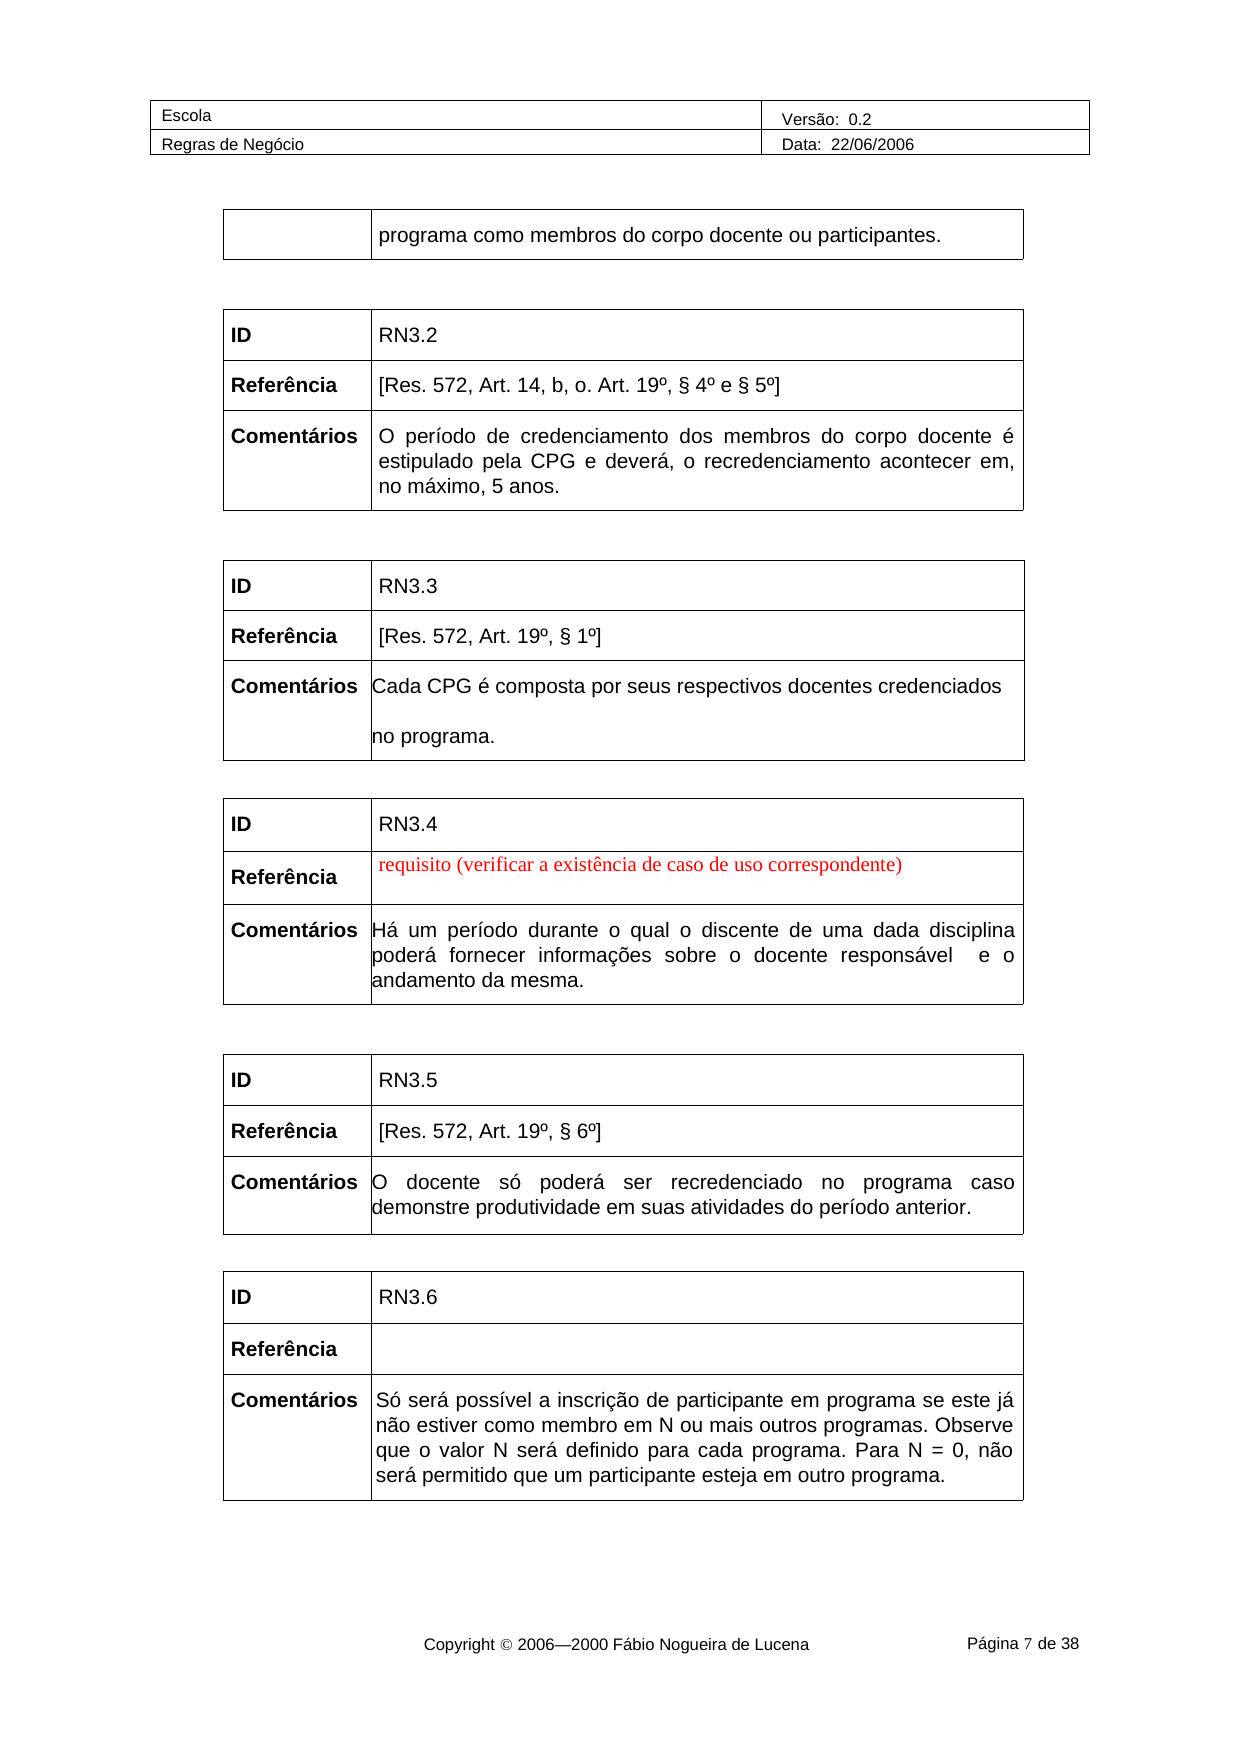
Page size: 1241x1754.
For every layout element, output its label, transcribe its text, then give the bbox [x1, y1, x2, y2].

table_cell Comentários [224, 661, 371, 760]
table_cell requisito (verificar a existência de caso de uso correspondente) [372, 852, 1023, 904]
table_header RN3.3 [372, 561, 1024, 610]
table_cell Referência [224, 1324, 371, 1374]
table_cell Comentários [224, 1157, 371, 1233]
table_cell Só será possível a inscrição de participante em programa se este já não estiver como membro em N ou mais outros programas. Observe que o valor N será definido para cada programa. Para N = 0, não será permitido que um participante esteja em outro programa. [372, 1375, 1023, 1499]
table_cell [224, 210, 371, 259]
table_cell Referência [224, 1106, 371, 1156]
table_header RN3.2 [372, 310, 1023, 359]
table_header RN3.4 [372, 799, 1023, 851]
table_cell O docente só poderá ser recredenciado no programa caso demonstre produtividade em suas atividades do período anterior. [372, 1157, 1023, 1233]
table_cell [Res. 572, Art. 14, b, o. Art. 19º, § 4º e § 5º] [372, 361, 1023, 410]
table_cell O período de credenciamento dos membros do corpo docente é estipulado pela CPG e deverá, o recredenciamento acontecer em, no máximo, 5 anos. [372, 411, 1023, 510]
table_header RN3.6 [372, 1272, 1023, 1323]
table_cell Comentários [224, 411, 371, 510]
table_cell Comentários [224, 905, 371, 1004]
table_header ID [224, 561, 371, 610]
table_cell Referência [224, 361, 371, 410]
table_cell Comentários [224, 1375, 371, 1499]
table_header ID [224, 310, 371, 359]
table_cell Referência [224, 852, 371, 904]
table_cell [372, 1324, 1023, 1374]
table_cell Há um período durante o qual o discente de uma dada disciplina poderá fornecer informações sobre o docente responsável e o andamento da mesma. [372, 905, 1023, 1004]
table_header ID [224, 1272, 371, 1323]
table_cell Referência [224, 611, 371, 660]
table_cell Cada CPG é composta por seus respectivos docentes credenciados no programa. [372, 661, 1024, 760]
table_header ID [224, 1055, 371, 1105]
table_header RN3.5 [372, 1055, 1023, 1105]
table_cell [Res. 572, Art. 19º, § 1º] [372, 611, 1024, 660]
table_header ID [224, 799, 371, 851]
table_cell [Res. 572, Art. 19º, § 6º] [372, 1106, 1023, 1156]
table_cell programa como membros do corpo docente ou participantes. [372, 210, 1023, 259]
